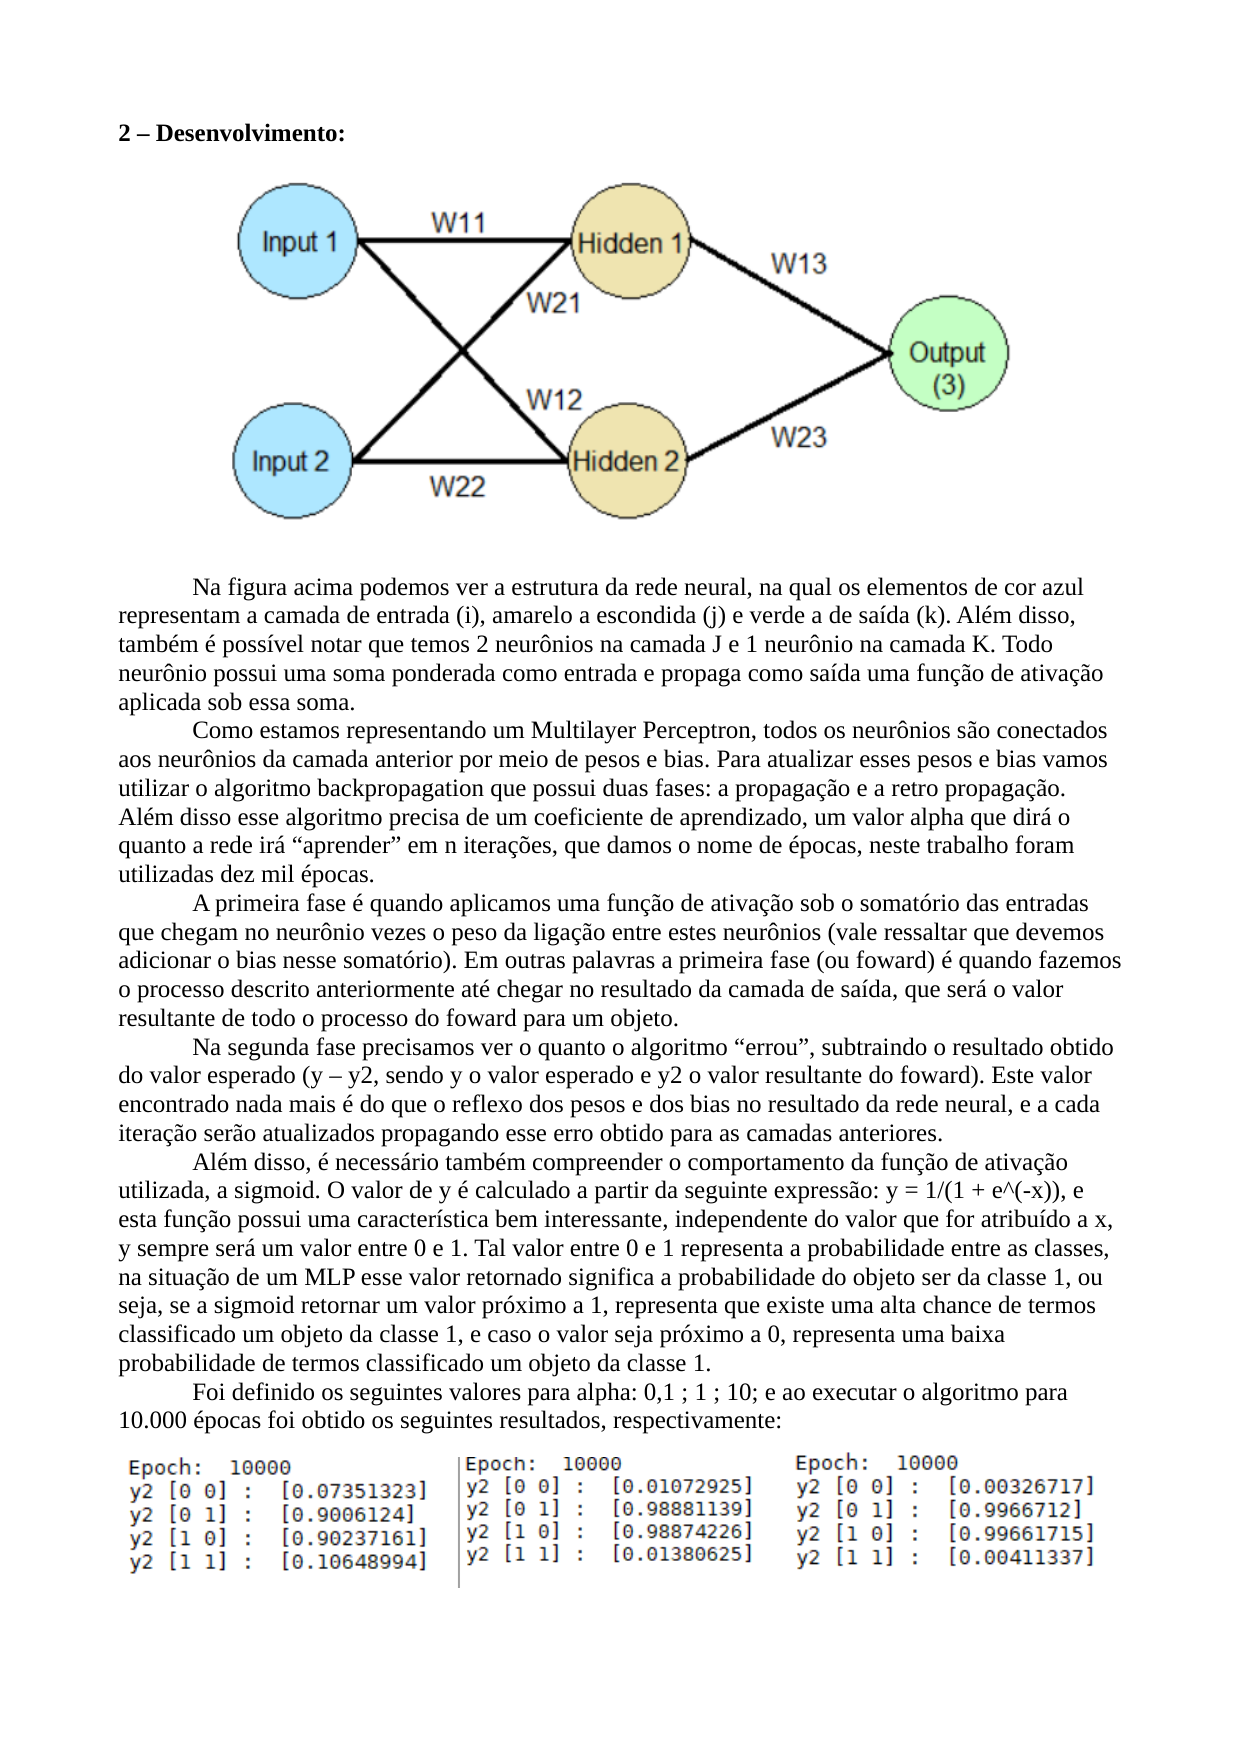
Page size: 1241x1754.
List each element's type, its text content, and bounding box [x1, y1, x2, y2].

text Como estamos representando um Multilayer Perceptron, todos os neurônios são conectados aos neurônios da camada anterior por meio de pesos e bias. Para atualizar esses pesos e bias vamos utilizar o algoritmo backpropagation que possui duas fases: a propagação e a retro propagação. Além disso esse algoritmo precisa de um coeficiente de aprendizado, um valor alpha que dirá o quanto a rede irá “aprender” em n iterações, que damos o nome de épocas, neste trabalho foram utilizadas dez mil épocas. [118, 716, 1122, 888]
picture [123, 1456, 439, 1591]
picture [793, 1448, 1111, 1585]
picture [457, 1457, 761, 1588]
text Além disso, é necessário também compreender o comportamento da função de ativação utilizada, a sigmoid. O valor de y é calculado a partir da seguinte expressão: y = 1/(1 + e^(-x)), e esta função possui uma característica bem interessante, independente do valor que for atribuído a x, y sempre será um valor entre 0 e 1. Tal valor entre 0 e 1 representa a probabilidade entre as classes, na situação de um MLP esse valor retornado significa a probabilidade do objeto ser da classe 1, ou seja, se a sigmoid retornar um valor próximo a 1, representa que existe uma alta chance de termos classificado um objeto da classe 1, e caso o valor seja próximo a 0, representa uma baixa probabilidade de termos classificado um objeto da classe 1. [118, 1147, 1122, 1377]
picture [223, 175, 1017, 544]
text A primeira fase é quando aplicamos uma função de ativação sob o somatório das entradas que chegam no neurônio vezes o peso da ligação entre estes neurônios (vale ressaltar que devemos adicionar o bias nesse somatório). Em outras palavras a primeira fase (ou foward) é quando fazemos o processo descrito anteriormente até chegar no resultado da camada de saída, que será o valor resultante de todo o processo do foward para um objeto. [118, 888, 1122, 1032]
text 2 – Desenvolvimento: [118, 118, 1122, 147]
text Foi definido os seguintes valores para alpha: 0,1 ; 1 ; 10; e ao executar o algoritmo para 10.000 épocas foi obtido os seguintes resultados, respectivamente: [118, 1377, 1122, 1434]
text Na figura acima podemos ver a estrutura da rede neural, na qual os elementos de cor azul representam a camada de entrada (i), amarelo a escondida (j) e verde a de saída (k). Além disso, também é possível notar que temos 2 neurônios na camada J e 1 neurônio na camada K. Todo neurônio possui uma soma ponderada como entrada e propaga como saída uma função de ativação aplicada sob essa soma. [118, 572, 1122, 716]
text Na segunda fase precisamos ver o quanto o algoritmo “errou”, subtraindo o resultado obtido do valor esperado (y – y2, sendo y o valor esperado e y2 o valor resultante do foward). Este valor encontrado nada mais é do que o reflexo dos pesos e dos bias no resultado da rede neural, e a cada iteração serão atualizados propagando esse erro obtido para as camadas anteriores. [118, 1032, 1122, 1147]
